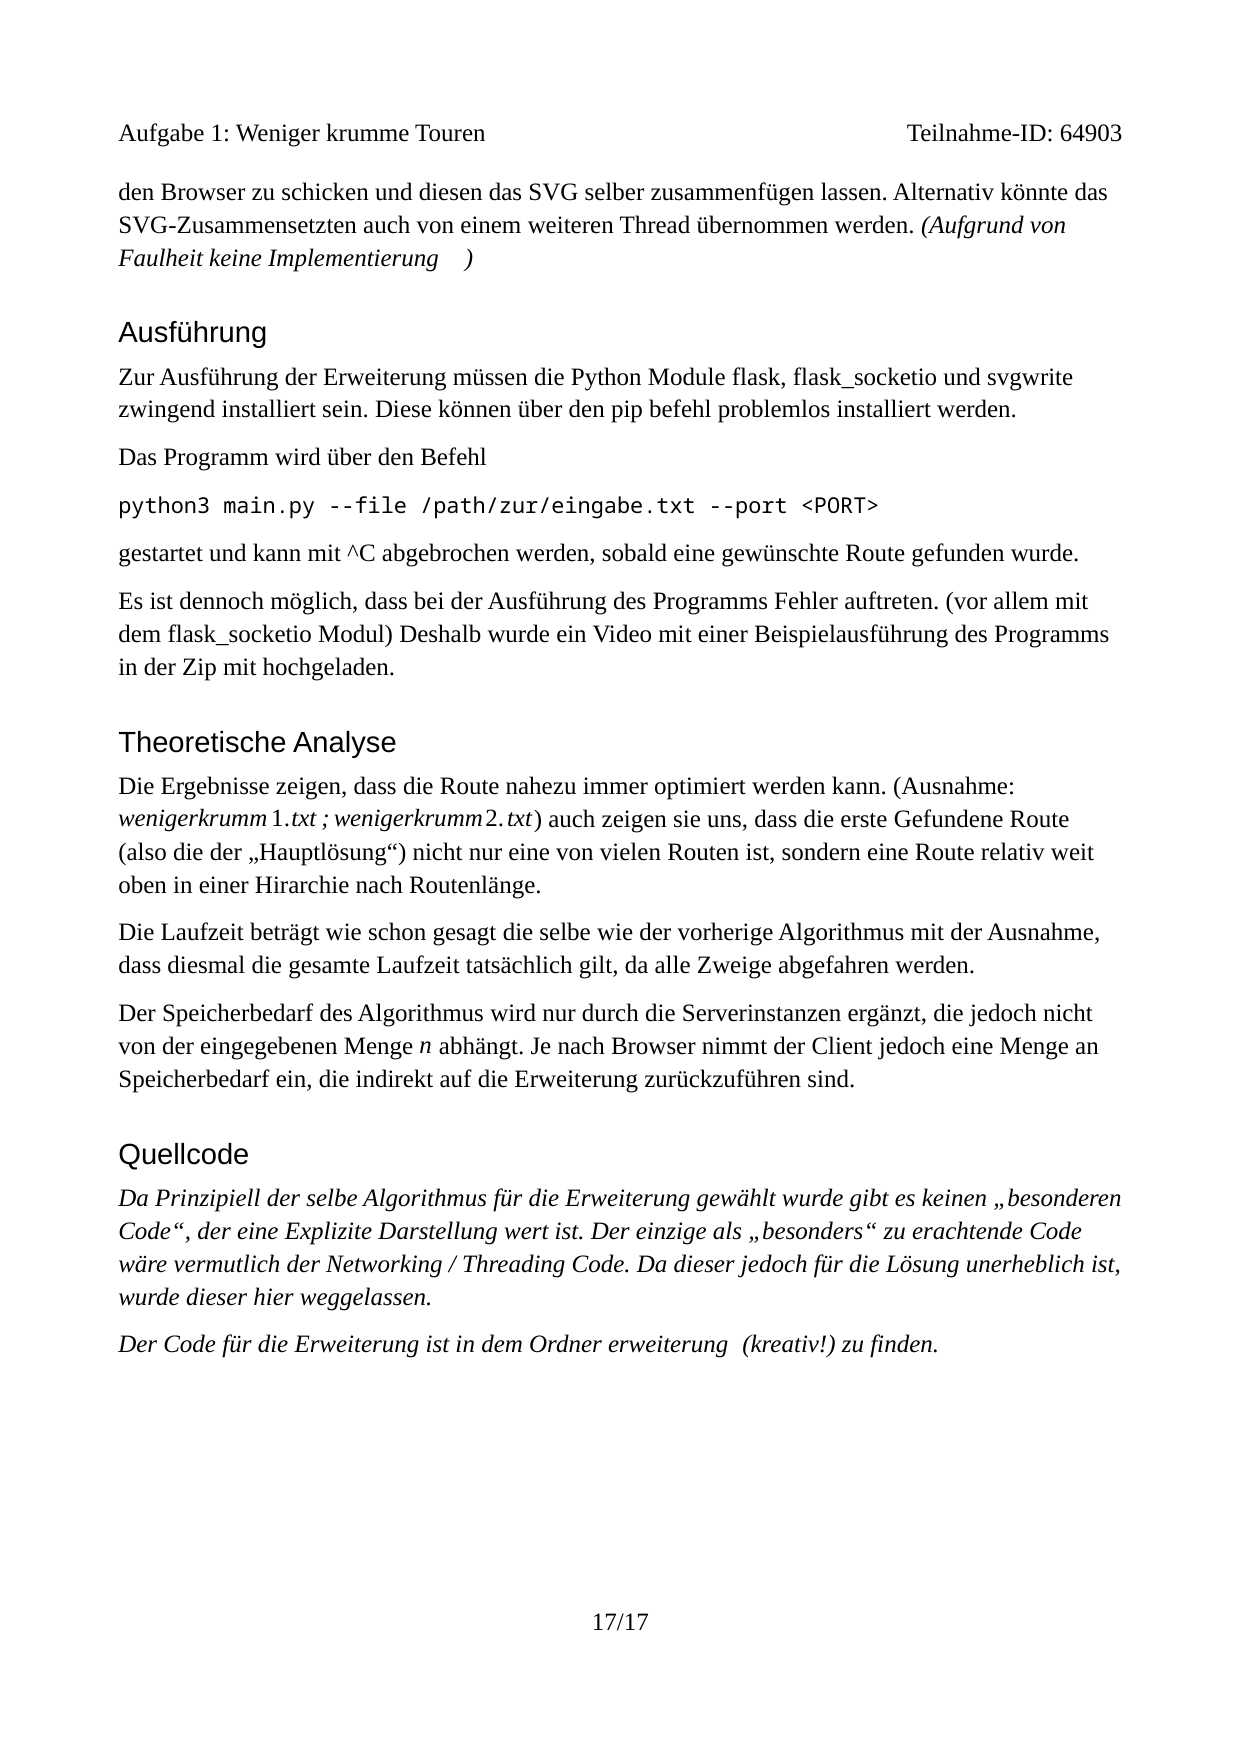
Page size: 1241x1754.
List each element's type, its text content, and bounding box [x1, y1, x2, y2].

text gestartet und kann mit ^C abgebrochen werden, sobald eine gewünschte Route gefunden wurde. [118, 538, 1122, 567]
subtitle Theoretische Analyse [118, 725, 1122, 758]
text Zur Ausführung der Erweiterung müssen die Python Module flask, flask_socketio und svgwrite zwingend installiert sein. Diese können über den pip befehl problemlos installiert werden. [118, 362, 1122, 423]
text python3 main.py --file /path/zur/eingabe.txt --port <PORT> [118, 490, 1122, 519]
text Der Code für die Erweiterung ist in dem Ordner (kreativ!) zu finden. [118, 1329, 1122, 1358]
text Der Speicherbedarf des Algorithmus wird nur durch die Serverinstanzen ergänzt, die jedoch nicht von der eingegebenen Menge abhängt. Je nach Browser nimmt der Client jedoch eine Menge an Speicherbedarf ein, die indirekt auf die Erweiterung zurückzuführen sind. [118, 998, 1122, 1093]
text Das Programm wird über den Befehl [118, 442, 1122, 471]
text Die Ergebnisse zeigen, dass die Route nahezu immer optimiert werden kann. (Ausnahme: ) auch zeigen sie uns, dass die erste Gefundene Route (also die der „Hauptlösung“) nicht nur eine von vielen Routen ist, sondern eine Route relativ weit oben in einer Hirarchie nach Routenlänge. [118, 771, 1122, 899]
text den Browser zu schicken und diesen das SVG selber zusammenfügen lassen. Alternativ könnte das SVG-Zusammensetzten auch von einem weiteren Thread übernommen werden. (Aufgrund von Faulheit keine Implementierung 🦥) [118, 177, 1122, 272]
text Es ist dennoch möglich, dass bei der Ausführung des Programms Fehler auftreten. (vor allem mit dem flask_socketio Modul) Deshalb wurde ein Video mit einer Beispielausführung des Programms in der Zip mit hochgeladen. [118, 586, 1122, 681]
subtitle Ausführung [118, 316, 1122, 349]
text Da Prinzipiell der selbe Algorithmus für die Erweiterung gewählt wurde gibt es keinen „besonderen Code“, der eine Explizite Darstellung wert ist. Der einzige als „besonders“ zu erachtende Code wäre vermutlich der Networking / Threading Code. Da dieser jedoch für die Lösung unerheblich ist, wurde dieser hier weggelassen. [118, 1183, 1122, 1311]
subtitle Quellcode [118, 1137, 1122, 1170]
text Die Laufzeit beträgt wie schon gesagt die selbe wie der vorherige Algorithmus mit der Ausnahme, dass diesmal die gesamte Laufzeit tatsächlich gilt, da alle Zweige abgefahren werden. [118, 917, 1122, 979]
